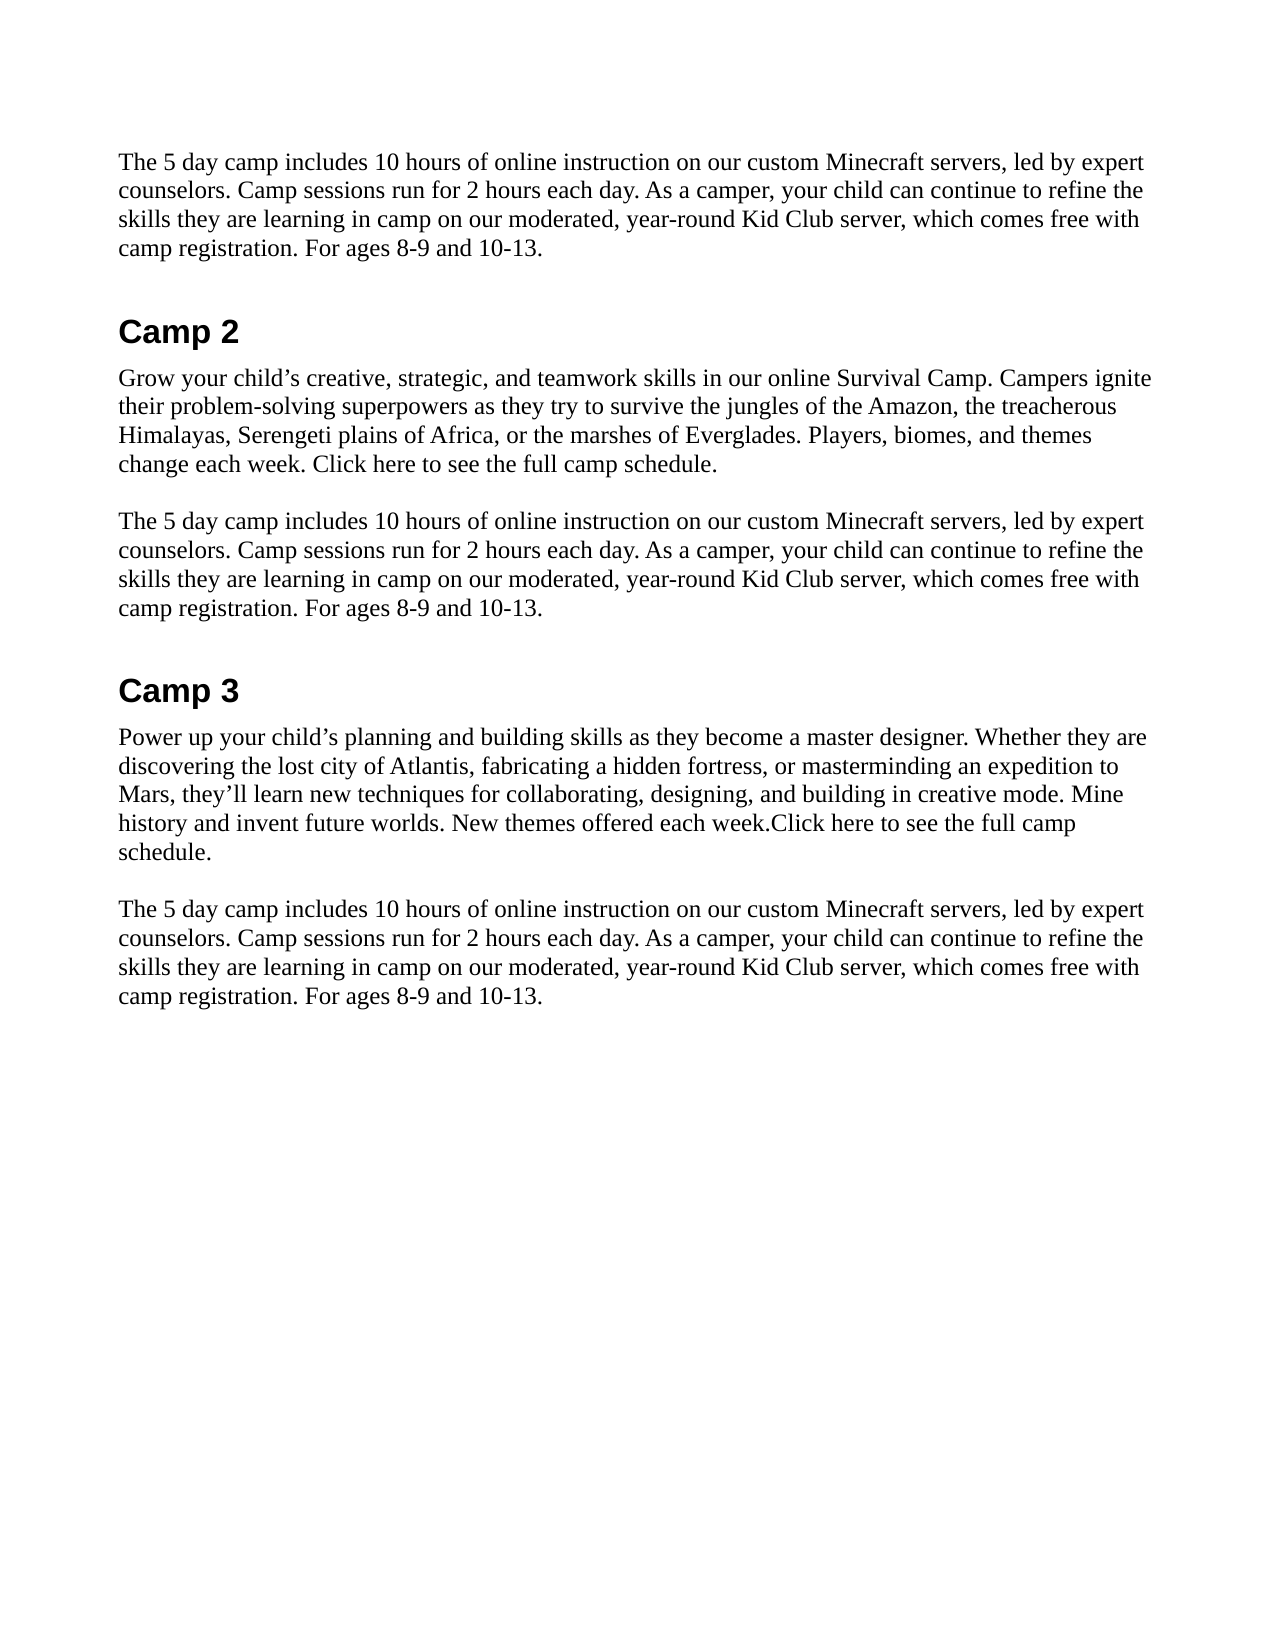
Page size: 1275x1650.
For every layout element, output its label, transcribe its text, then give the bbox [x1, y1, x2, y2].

text The 5 day camp includes 10 hours of online instruction on our custom Minecraft servers, led by expert counselors. Camp sessions run for 2 hours each day. As a camper, your child can continue to refine the skills they are learning in camp on our moderated, year-round Kid Club server, which comes free with camp registration. For ages 8-9 and 10-13. [118, 147, 1157, 262]
text The 5 day camp includes 10 hours of online instruction on our custom Minecraft servers, led by expert counselors. Camp sessions run for 2 hours each day. As a camper, your child can continue to refine the skills they are learning in camp on our moderated, year-round Kid Club server, which comes free with camp registration. For ages 8-9 and 10-13. [118, 506, 1157, 621]
text The 5 day camp includes 10 hours of online instruction on our custom Minecraft servers, led by expert counselors. Camp sessions run for 2 hours each day. As a camper, your child can continue to refine the skills they are learning in camp on our moderated, year-round Kid Club server, which comes free with camp registration. For ages 8-9 and 10-13. [118, 894, 1157, 1009]
text Power up your child’s planning and building skills as they become a master designer. Whether they are discovering the lost city of Atlantis, fabricating a hidden fortress, or masterminding an expedition to Mars, they’ll learn new techniques for collaborating, designing, and building in creative mode. Mine history and invent future worlds. New themes offered each week.Click here to see the full camp schedule. [118, 722, 1157, 866]
subtitle Camp 2 [118, 311, 1157, 350]
subtitle Camp 3 [118, 671, 1157, 709]
text Grow your child’s creative, strategic, and teamwork skills in our online Survival Camp. Campers ignite their problem-solving superpowers as they try to survive the jungles of the Amazon, the treacherous Himalayas, Serengeti plains of Africa, or the marshes of Everglades. Players, biomes, and themes change each week. Click here to see the full camp schedule. [118, 363, 1157, 478]
